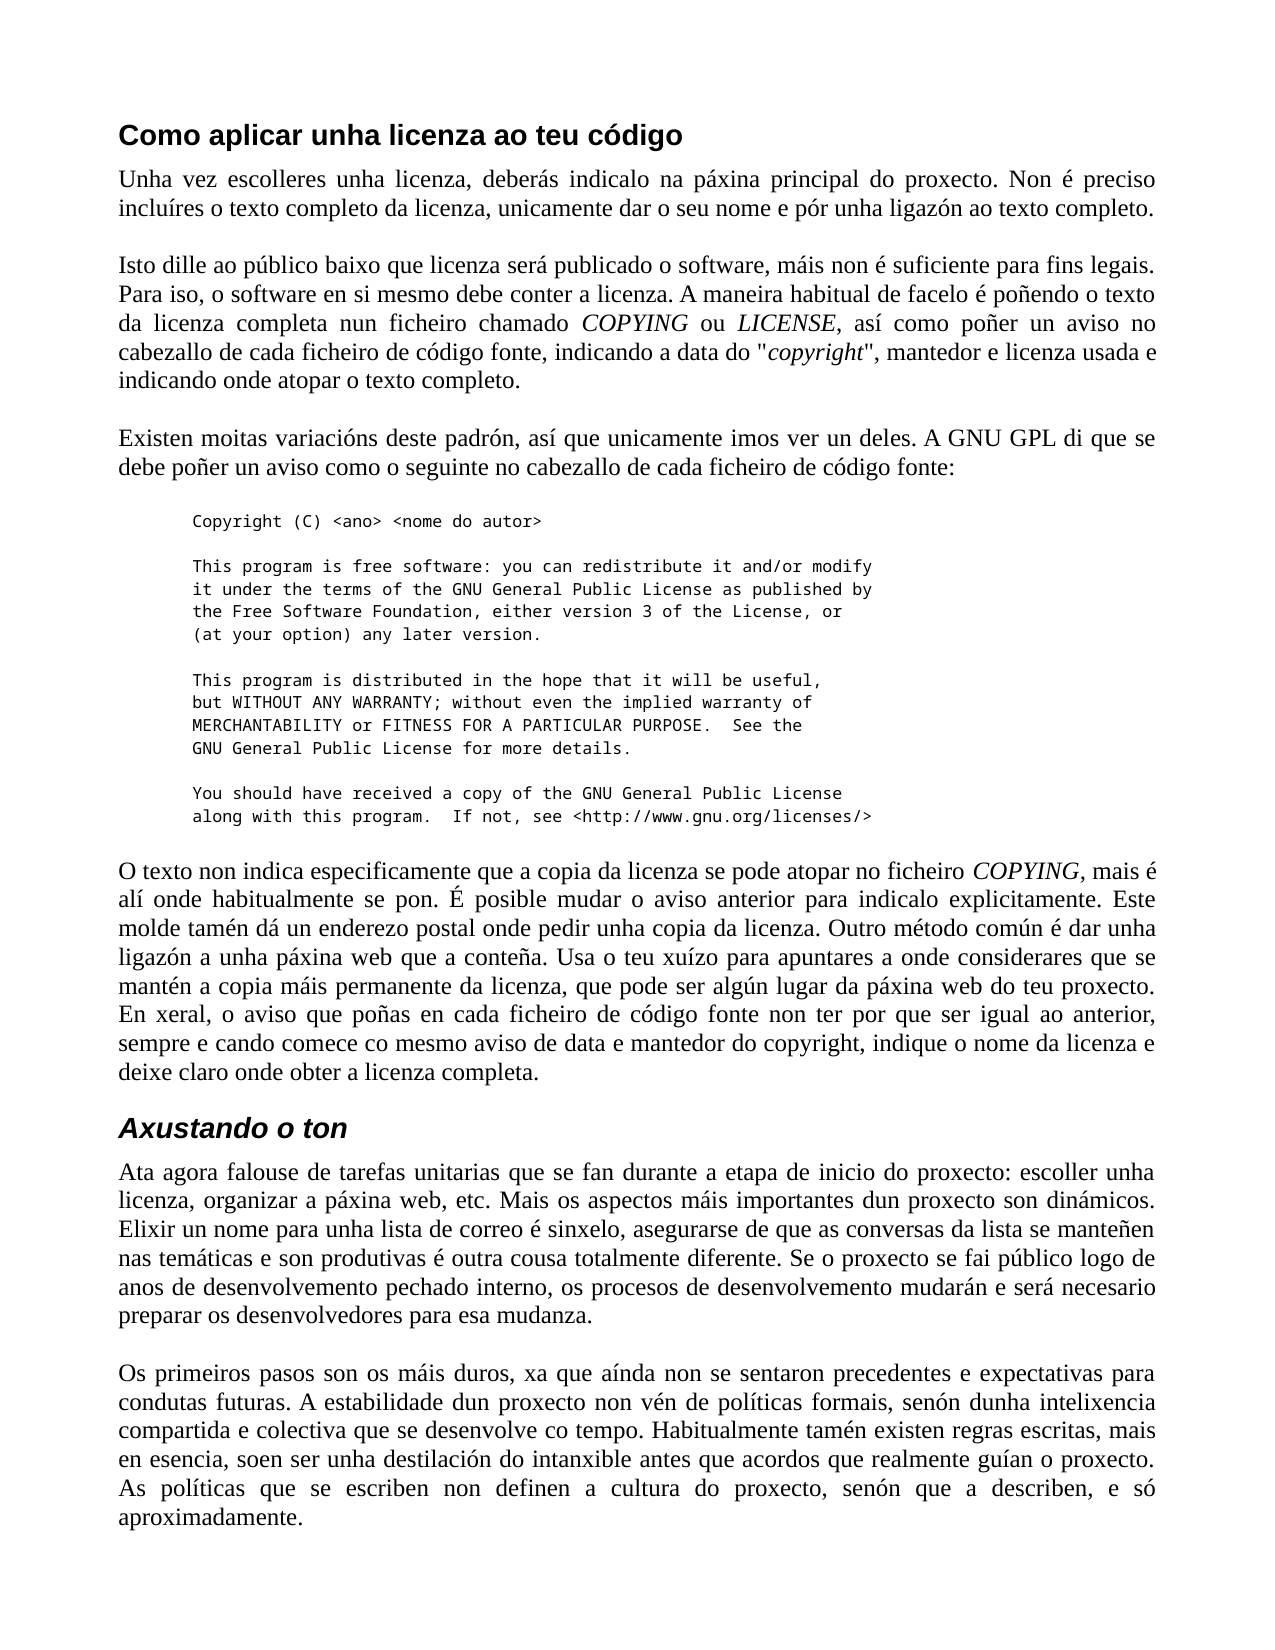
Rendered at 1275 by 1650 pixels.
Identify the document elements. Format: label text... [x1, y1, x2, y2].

subtitle Como aplicar unha licenza ao teu código [118, 118, 1157, 152]
text You should have received a copy of the GNU General Public License [192, 782, 1157, 804]
text along with this program. If not, see <http://www.gnu.org/licenses/> [192, 804, 1157, 827]
text Copyright (C) <ano> <nome do autor> [192, 509, 1157, 532]
text Isto dille ao público baixo que licenza será publicado o software, máis non é suficiente para fins legais. Para iso, o software en si mesmo debe conter a licenza. A maneira habitual de facelo é poñendo o texto da licenza completa nun ficheiro chamado COPYING ou LICENSE, así como poñer un aviso no cabezallo de cada ficheiro de código fonte, indicando a data do "copyright", mantedor e licenza usada e indicando onde atopar o texto completo. [118, 250, 1157, 394]
text O texto non indica especificamente que a copia da licenza se pode atopar no ficheiro COPYING, mais é alí onde habitualmente se pon. É posible mudar o aviso anterior para indicalo explicitamente. Este molde tamén dá un enderezo postal onde pedir unha copia da licenza. Outro método común é dar unha ligazón a unha páxina web que a conteña. Usa o teu xuízo para apuntares a onde considerares que se mantén a copia máis permanente da licenza, que pode ser algún lugar da páxina web do teu proxecto. En xeral, o aviso que poñas en cada ficheiro de código fonte non ter por que ser igual ao anterior, sempre e cando comece co mesmo aviso de data e mantedor do copyright, indique o nome da licenza e deixe claro onde obter a licenza completa. [118, 856, 1157, 1086]
text Os primeiros pasos son os máis duros, xa que aínda non se sentaron precedentes e expectativas para condutas futuras. A estabilidade dun proxecto non vén de políticas formais, senón dunha intelixencia compartida e colectiva que se desenvolve co tempo. Habitualmente tamén existen regras escritas, mais en esencia, soen ser unha destilación do intanxible antes que acordos que realmente guían o proxecto. As políticas que se escriben non definen a cultura do proxecto, senón que a describen, e só aproximadamente. [118, 1358, 1157, 1531]
text Ata agora falouse de tarefas unitarias que se fan durante a etapa de inicio do proxecto: escoller unha licenza, organizar a páxina web, etc. Mais os aspectos máis importantes dun proxecto son dinámicos. Elixir un nome para unha lista de correo é sinxelo, asegurarse de que as conversas da lista se manteñen nas temáticas e son produtivas é outra cousa totalmente diferente. Se o proxecto se fai público logo de anos de desenvolvemento pechado interno, os procesos de desenvolvemento mudarán e será necesario preparar os desenvolvedores para esa mudanza. [118, 1157, 1157, 1329]
text but WITHOUT ANY WARRANTY; without even the implied warranty of [192, 691, 1157, 713]
text it under the terms of the GNU General Public License as published by [192, 577, 1157, 600]
text Unha vez escolleres unha licenza, deberás indicalo na páxina principal do proxecto. Non é preciso incluíres o texto completo da licenza, unicamente dar o seu nome e pór unha ligazón ao texto completo. [118, 164, 1157, 222]
text Existen moitas variacións deste padrón, así que unicamente imos ver un deles. A GNU GPL di que se debe poñer un aviso como o seguinte no cabezallo de cada ficheiro de código fonte: [118, 423, 1157, 480]
text GNU General Public License for more details. [192, 736, 1157, 759]
text This program is free software: you can redistribute it and/or modify [192, 554, 1157, 577]
text the Free Software Foundation, either version 3 of the License, or [192, 600, 1157, 623]
text This program is distributed in the hope that it will be useful, [192, 668, 1157, 691]
subtitle Axustando o ton [118, 1111, 1157, 1144]
text MERCHANTABILITY or FITNESS FOR A PARTICULAR PURPOSE. See the [192, 713, 1157, 736]
text (at your option) any later version. [192, 623, 1157, 645]
